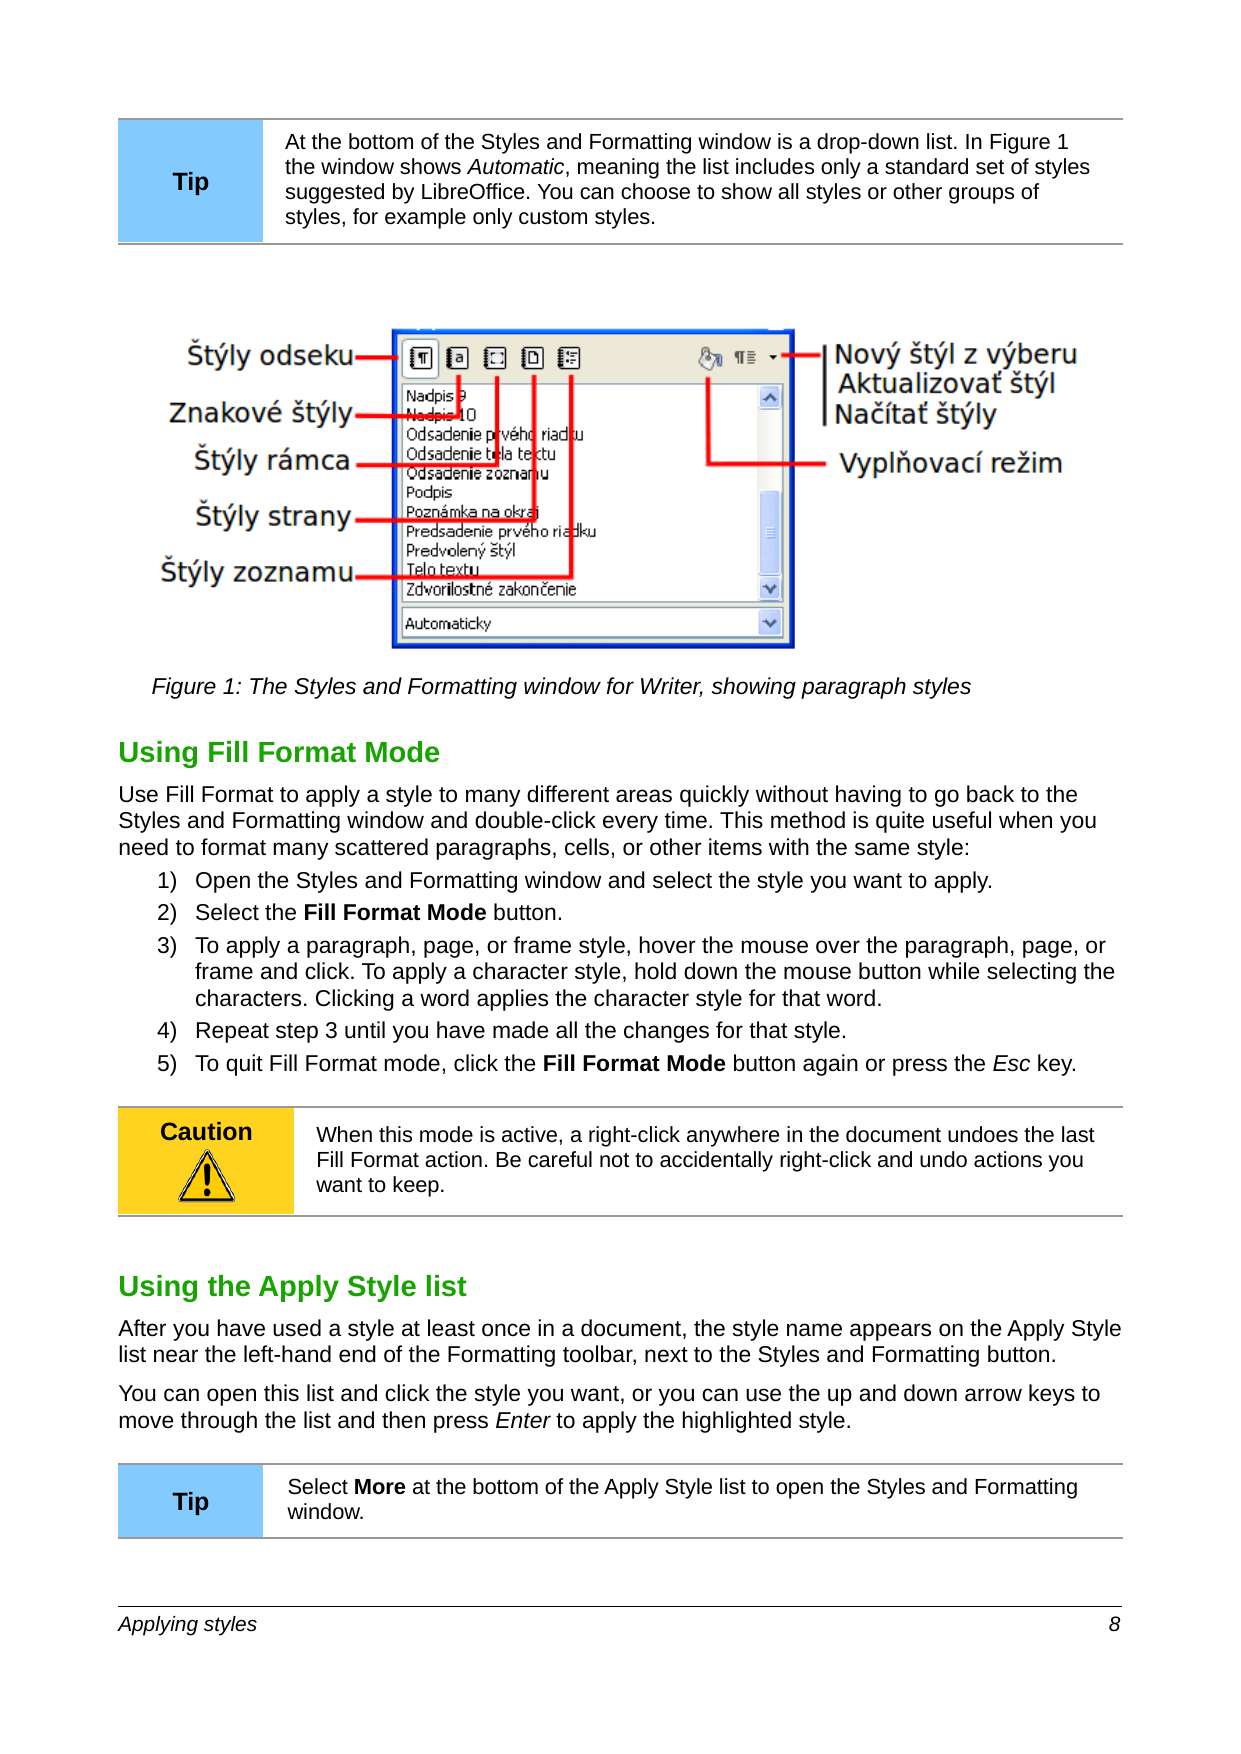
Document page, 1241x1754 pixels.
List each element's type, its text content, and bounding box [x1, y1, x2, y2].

table_header When this mode is active, a right-click anywhere in the document undoes the last Fill Format action. Be careful not to accidentally right-click and undo actions you want to keep. [295, 1108, 1123, 1214]
subtitle Using the Apply Style list [118, 1269, 1122, 1303]
list Use Fill Format to apply a style to many different areas quickly without having to go back to the Styles and Formatting window and double-click every time. This method is quite useful when you need to format many scattered paragraphs, cells, or other items with the same style: [118, 781, 1122, 860]
table_header At the bottom of the Styles and Formatting window is a drop-down list. In Figure 1 the window shows Automatic, meaning the list includes only a standard set of styles suggested by LibreOffice. You can choose to show all styles or other groups of styles, for example only custom styles. [264, 120, 1122, 242]
table_header Select More at the bottom of the Apply Style list to open the Styles and Formatting window. [264, 1465, 1122, 1537]
text Figure 1: The Styles and Formatting window for Writer, showing paragraph styles [151, 674, 1089, 699]
list To quit Fill Format mode, click the Fill Format Mode button again or press the Esc key. [177, 1050, 1122, 1076]
list To apply a paragraph, page, or frame style, hover the mouse over the paragraph, page, or frame and click. To apply a character style, hold down the mouse button while selecting the characters. Clicking a word applies the character style for that word. [177, 932, 1122, 1011]
text You can open this list and click the style you want, or you can use the up and down arrow keys to move through the list and then press Enter to apply the highlighted style. [118, 1380, 1122, 1433]
list Open the Styles and Formatting window and select the style you want to apply. [177, 867, 1122, 893]
list Select the Fill Format Mode button. [177, 899, 1122, 926]
table_header Caution [118, 1108, 294, 1214]
table_header Tip [118, 120, 263, 242]
subtitle Using Fill Format Mode [118, 735, 1122, 769]
picture [141, 301, 1099, 674]
list Repeat step 3 until you have made all the changes for that style. [177, 1017, 1122, 1043]
table_header Tip [118, 1465, 263, 1537]
picture [174, 1146, 239, 1206]
text After you have used a style at least once in a document, the style name appears on the Apply Style list near the left-hand end of the Formatting toolbar, next to the Styles and Formatting button. [118, 1315, 1122, 1368]
